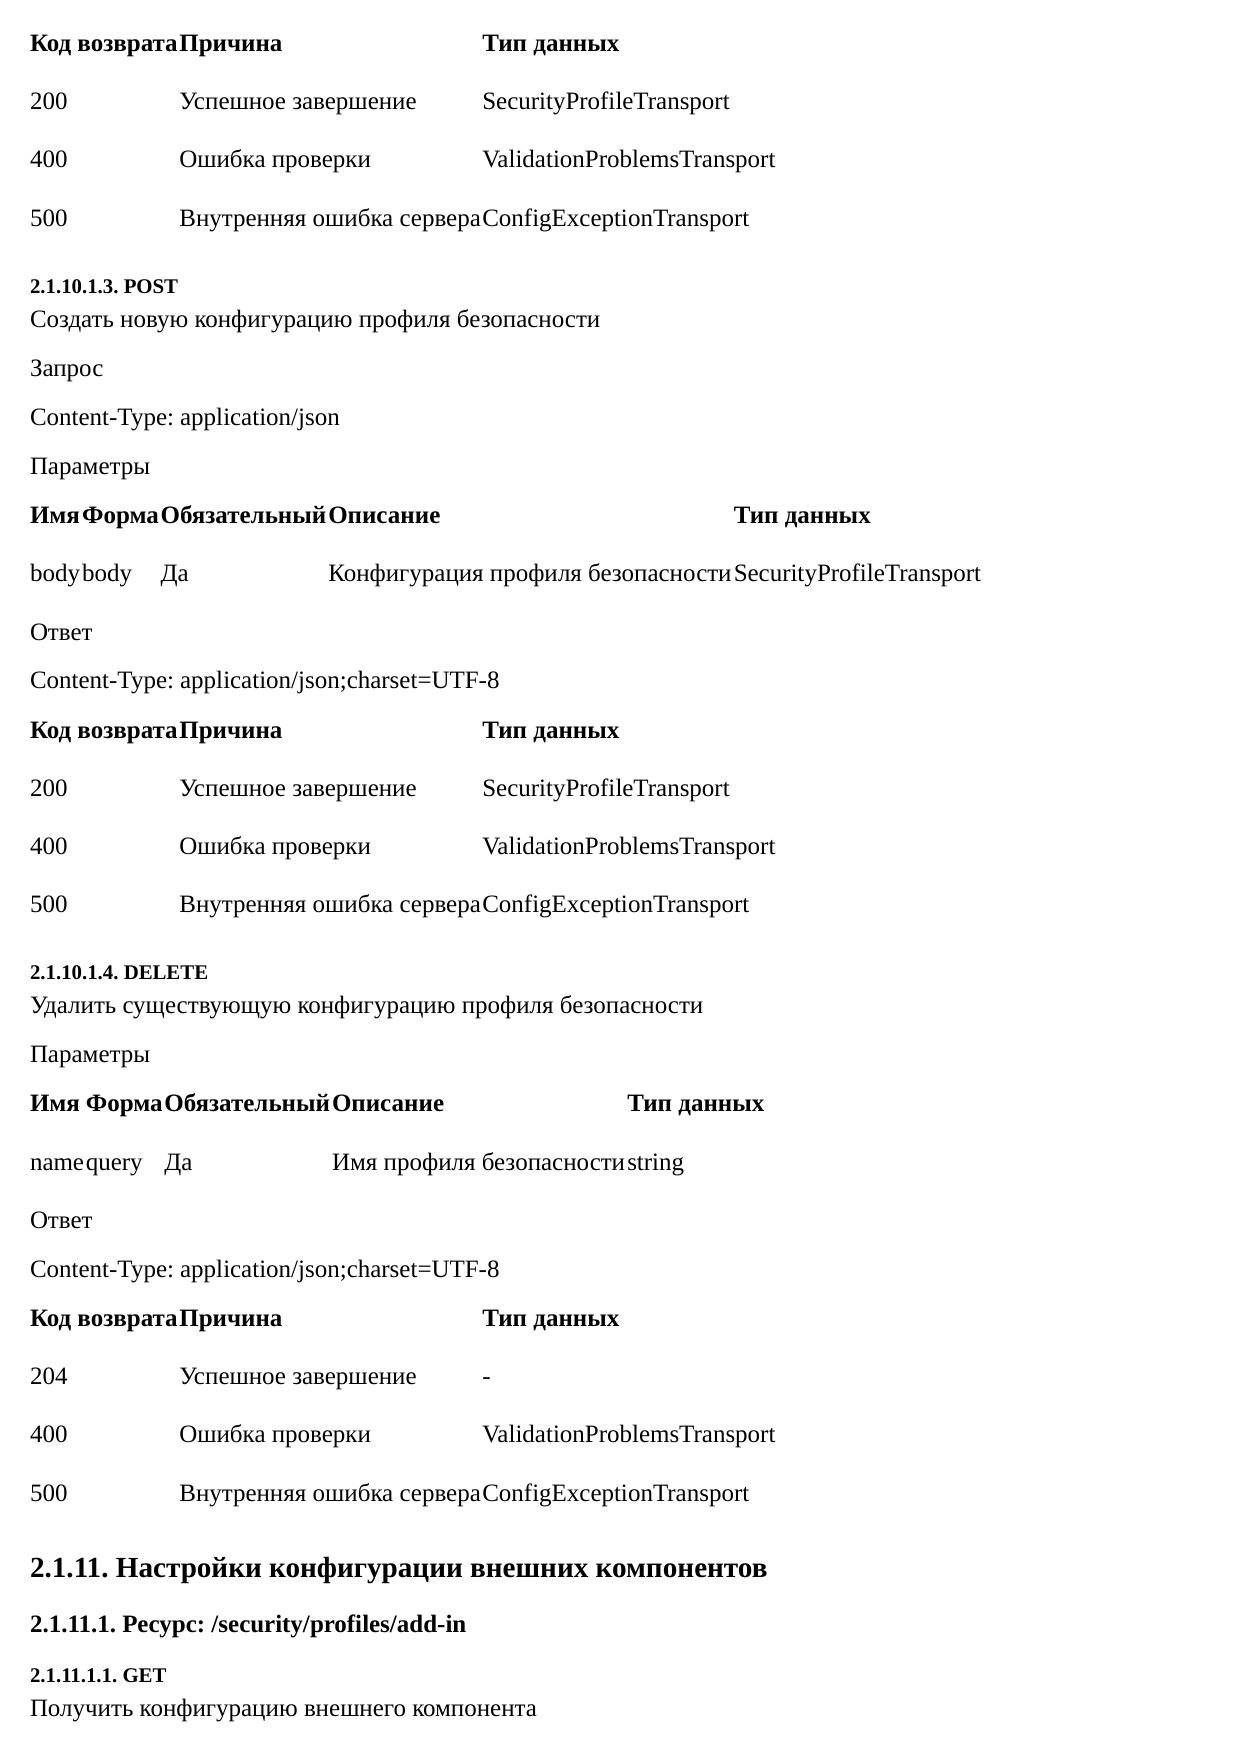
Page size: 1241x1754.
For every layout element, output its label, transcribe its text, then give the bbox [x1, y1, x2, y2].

table_cell Внутренняя ошибка сервера [179, 889, 482, 948]
subtitle 2.1.11.1. Ресурс: /security/profiles/add-in [30, 1609, 1211, 1638]
table_cell 400 [30, 831, 179, 889]
table_cell body [30, 558, 82, 617]
table_cell Ошибка проверки [179, 145, 482, 203]
text Ответ [30, 1205, 1211, 1234]
table_header Код возврата [30, 28, 179, 86]
table_header Описание [332, 1089, 627, 1147]
table_header Описание [328, 500, 733, 558]
table_cell SecurityProfileTransport [482, 773, 777, 831]
subtitle 2.1.10.1.3. POST [30, 273, 1211, 298]
table_cell 204 [30, 1361, 179, 1419]
table_cell 200 [30, 86, 179, 144]
table_cell SecurityProfileTransport [482, 86, 777, 144]
table_header Код возврата [30, 1303, 179, 1361]
table_header Обязательный [164, 1089, 332, 1147]
table_header Тип данных [627, 1089, 766, 1147]
table_header Тип данных [482, 1303, 777, 1361]
text Ответ [30, 617, 1211, 645]
table_cell Успешное завершение [179, 773, 482, 831]
table_header Имя [30, 500, 82, 558]
table_header Тип данных [482, 715, 777, 773]
table_cell - [482, 1361, 777, 1419]
table_cell ValidationProblemsTransport [482, 145, 777, 203]
table_cell 500 [30, 1478, 179, 1536]
table_header Причина [179, 1303, 482, 1361]
table_cell query [86, 1147, 164, 1205]
text Получить конфигурацию внешнего компонента [30, 1693, 1211, 1722]
table_header Имя [30, 1089, 86, 1147]
table_header Обязательный [160, 500, 328, 558]
table_cell Конфигурация профиля безопасности [328, 558, 733, 617]
subtitle 2.1.11. Настройки конфигурации внешних компонентов [30, 1551, 1211, 1584]
subtitle 2.1.11.1.1. GET [30, 1663, 1211, 1687]
table_cell Да [164, 1147, 332, 1205]
table_cell 400 [30, 145, 179, 203]
table_cell Внутренняя ошибка сервера [179, 203, 482, 261]
table_cell ConfigExceptionTransport [482, 889, 777, 948]
table_header Тип данных [482, 28, 777, 86]
table_cell Да [160, 558, 328, 617]
text Content-Type: application/json;charset=UTF-8 [30, 1254, 1211, 1283]
table_cell ValidationProblemsTransport [482, 831, 777, 889]
table_cell ConfigExceptionTransport [482, 1478, 777, 1536]
subtitle 2.1.10.1.4. DELETE [30, 960, 1211, 984]
table_cell Ошибка проверки [179, 1420, 482, 1478]
table_cell Внутренняя ошибка сервера [179, 1478, 482, 1536]
table_cell Успешное завершение [179, 86, 482, 144]
text Запрос [30, 353, 1211, 382]
text Удалить существующую конфигурацию профиля безопасности [30, 990, 1211, 1019]
table_header Форма [86, 1089, 164, 1147]
table_cell ValidationProblemsTransport [482, 1420, 777, 1478]
table_header Форма [82, 500, 160, 558]
table_cell body [82, 558, 160, 617]
text Content-Type: application/json [30, 402, 1211, 431]
table_cell Ошибка проверки [179, 831, 482, 889]
table_cell Имя профиля безопасности [332, 1147, 627, 1205]
table_cell 200 [30, 773, 179, 831]
text Параметры [30, 451, 1211, 480]
table_header Тип данных [734, 500, 989, 558]
table_header Код возврата [30, 715, 179, 773]
text Создать новую конфигурацию профиля безопасности [30, 304, 1211, 333]
table_cell SecurityProfileTransport [734, 558, 989, 617]
table_header Причина [179, 715, 482, 773]
table_header Причина [179, 28, 482, 86]
table_cell string [627, 1147, 766, 1205]
text Content-Type: application/json;charset=UTF-8 [30, 666, 1211, 694]
text Параметры [30, 1039, 1211, 1068]
table_cell 400 [30, 1420, 179, 1478]
table_cell Успешное завершение [179, 1361, 482, 1419]
table_cell name [30, 1147, 86, 1205]
table_cell 500 [30, 889, 179, 948]
table_cell 500 [30, 203, 179, 261]
table_cell ConfigExceptionTransport [482, 203, 777, 261]
